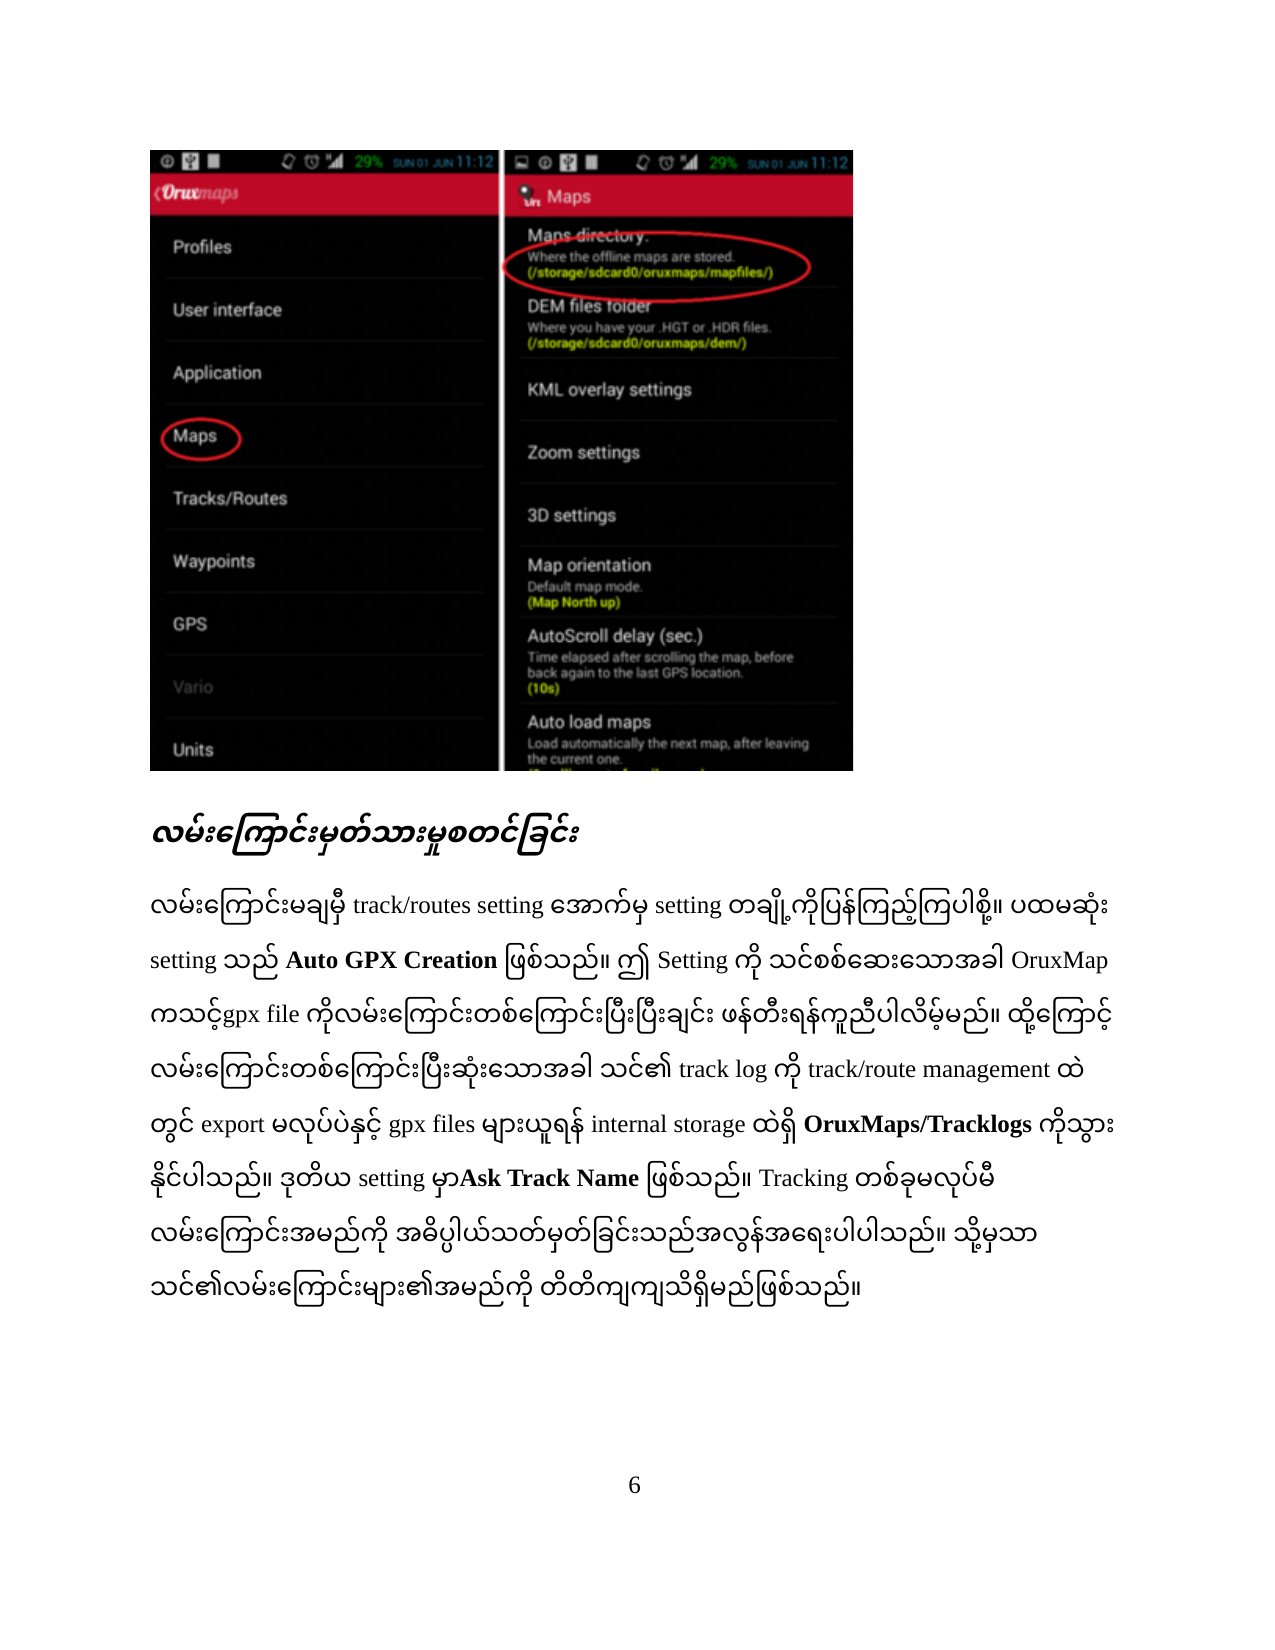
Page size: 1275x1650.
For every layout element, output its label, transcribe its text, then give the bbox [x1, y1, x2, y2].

subtitle လမ်းကြောင်းမှတ်သားမှုစတင်ခြင်း [150, 804, 1125, 868]
picture [150, 150, 854, 771]
text လမ်းကြောင်းမချမှီ track/routes setting အောက်မှ setting တချို့ကိုပြန်ကြည့်ကြပါစို့။ ပထမဆုံး setting သည် Auto GPX Creation ဖြစ်သည်။ ဤ Setting ကို သင်စစ်ဆေးသောအခါ OruxMap ကသင့်gpx file ကိုလမ်းကြောင်းတစ်ကြောင်းပြီးပြီးချင်း ဖန်တီးရန်ကူညီပါလိမ့်မည်။ ထို့ကြောင့် လမ်းကြောင်းတစ်ကြောင်းပြီးဆုံးသောအခါ သင်၏ track log ကို track/route management ထဲတွင် export မလုပ်ပဲနှင့် gpx files များယူရန် internal storage ထဲရှိ OruxMaps/Tracklogs ကိုသွားနိုင်ပါသည်။ ဒုတိယ setting မှာAsk Track Name ဖြစ်သည်။ Tracking တစ်ခုမလုပ်မီ လမ်းကြောင်းအမည်ကို အဓိပ္ပါယ်သတ်မှတ်ခြင်းသည်အလွန်အရေးပါပါသည်။ သို့မှသာ သင်၏လမ်းကြောင်းများ၏အမည်ကို တိတိကျကျသိရှိမည်ဖြစ်သည်။ [150, 881, 1125, 1317]
